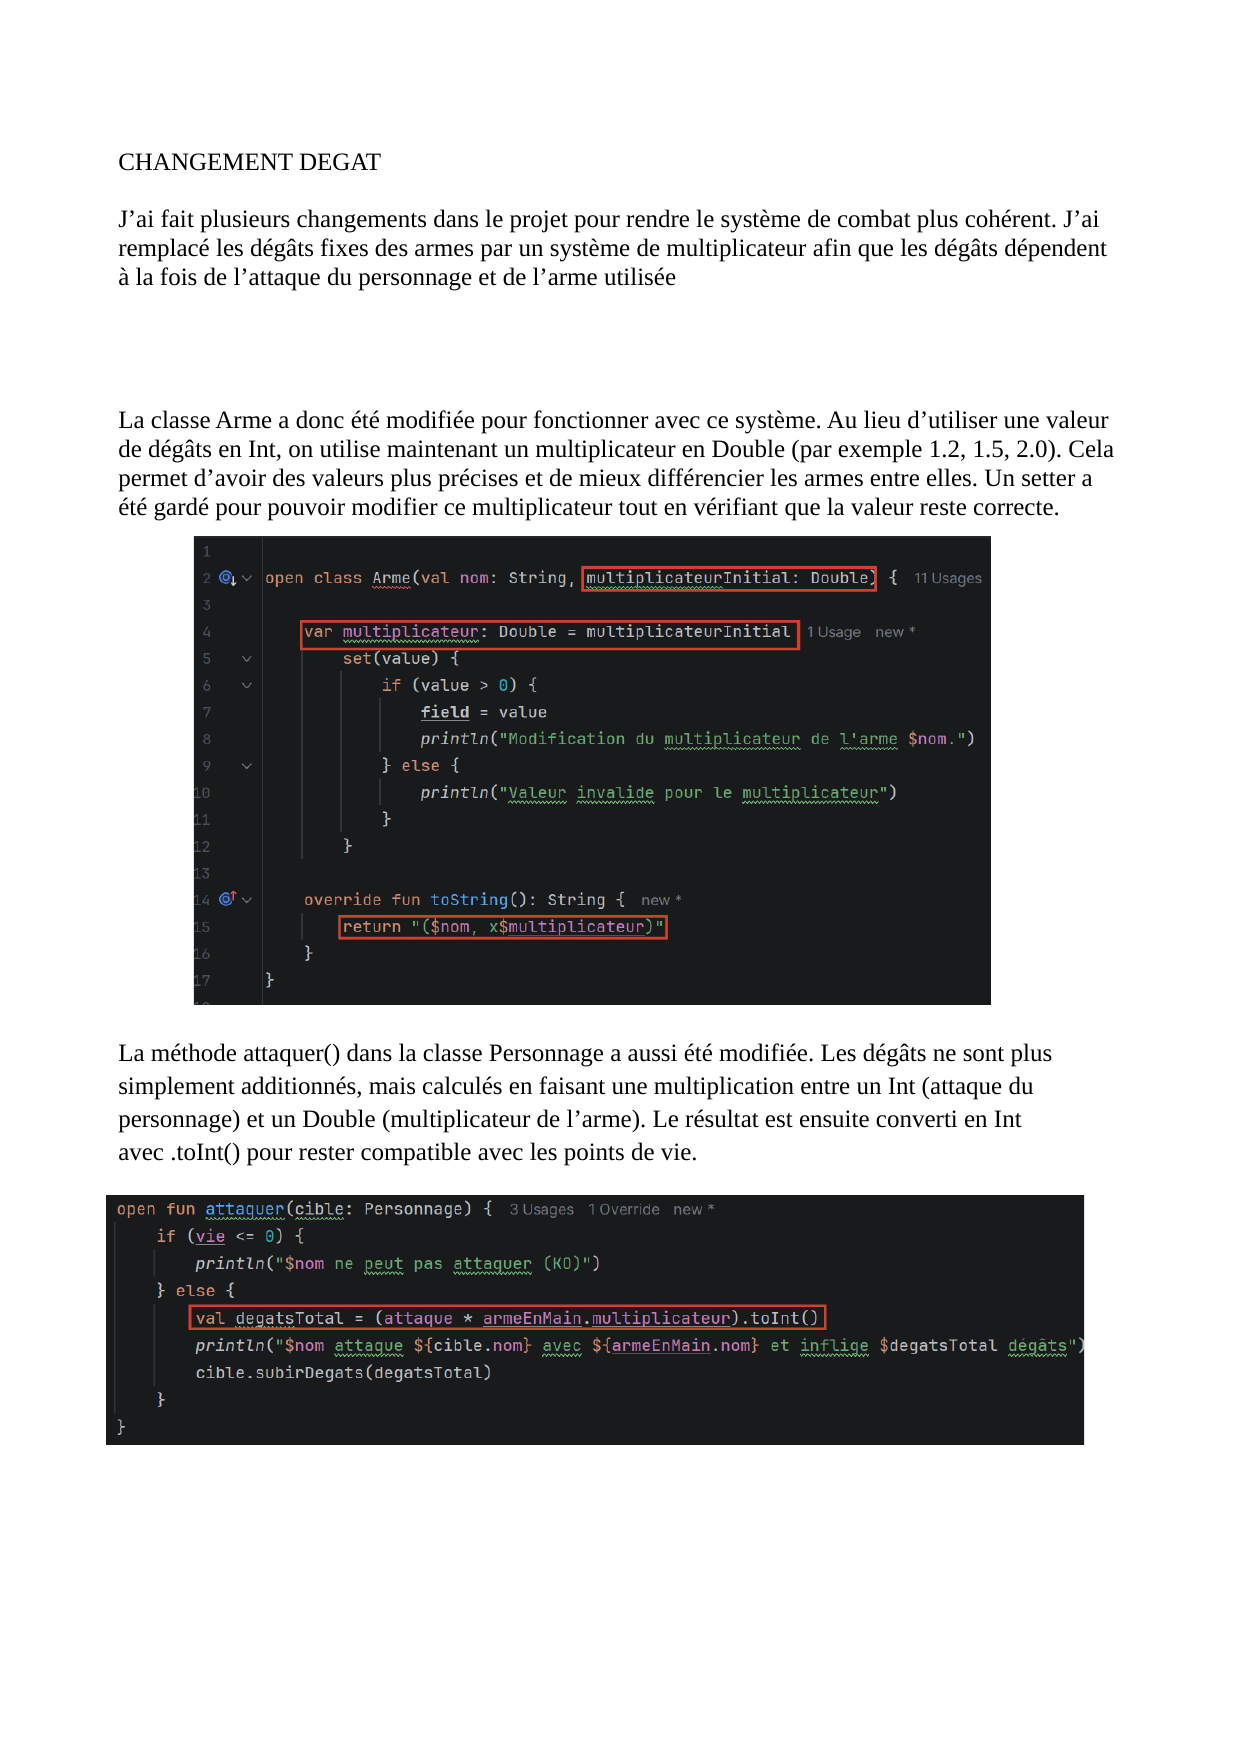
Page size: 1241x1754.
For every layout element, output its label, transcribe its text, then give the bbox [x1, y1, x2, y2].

text J’ai fait plusieurs changements dans le projet pour rendre le système de combat plus cohérent. J’ai remplacé les dégâts fixes des armes par un système de multiplicateur afin que les dégâts dépendent à la fois de l’attaque du personnage et de l’arme utilisée [118, 204, 1122, 291]
text CHANGEMENT DEGAT [118, 147, 1122, 176]
picture [106, 1195, 1085, 1445]
text La méthode attaquer() dans la classe Personnage a aussi été modifiée. Les dégâts ne sont plus simplement additionnés, mais calculés en faisant une multiplication entre un Int (attaque du personnage) et un Double (multiplicateur de l’arme). Le résultat est ensuite converti en Int avec .toInt() pour rester compatible avec les points de vie. [118, 1038, 1122, 1166]
picture [193, 536, 991, 1005]
text La classe Arme a donc été modifiée pour fonctionner avec ce système. Au lieu d’utiliser une valeur de dégâts en Int, on utilise maintenant un multiplicateur en Double (par exemple 1.2, 1.5, 2.0). Cela permet d’avoir des valeurs plus précises et de mieux différencier les armes entre elles. Un setter a été gardé pour pouvoir modifier ce multiplicateur tout en vérifiant que la valeur reste correcte. [118, 406, 1122, 521]
